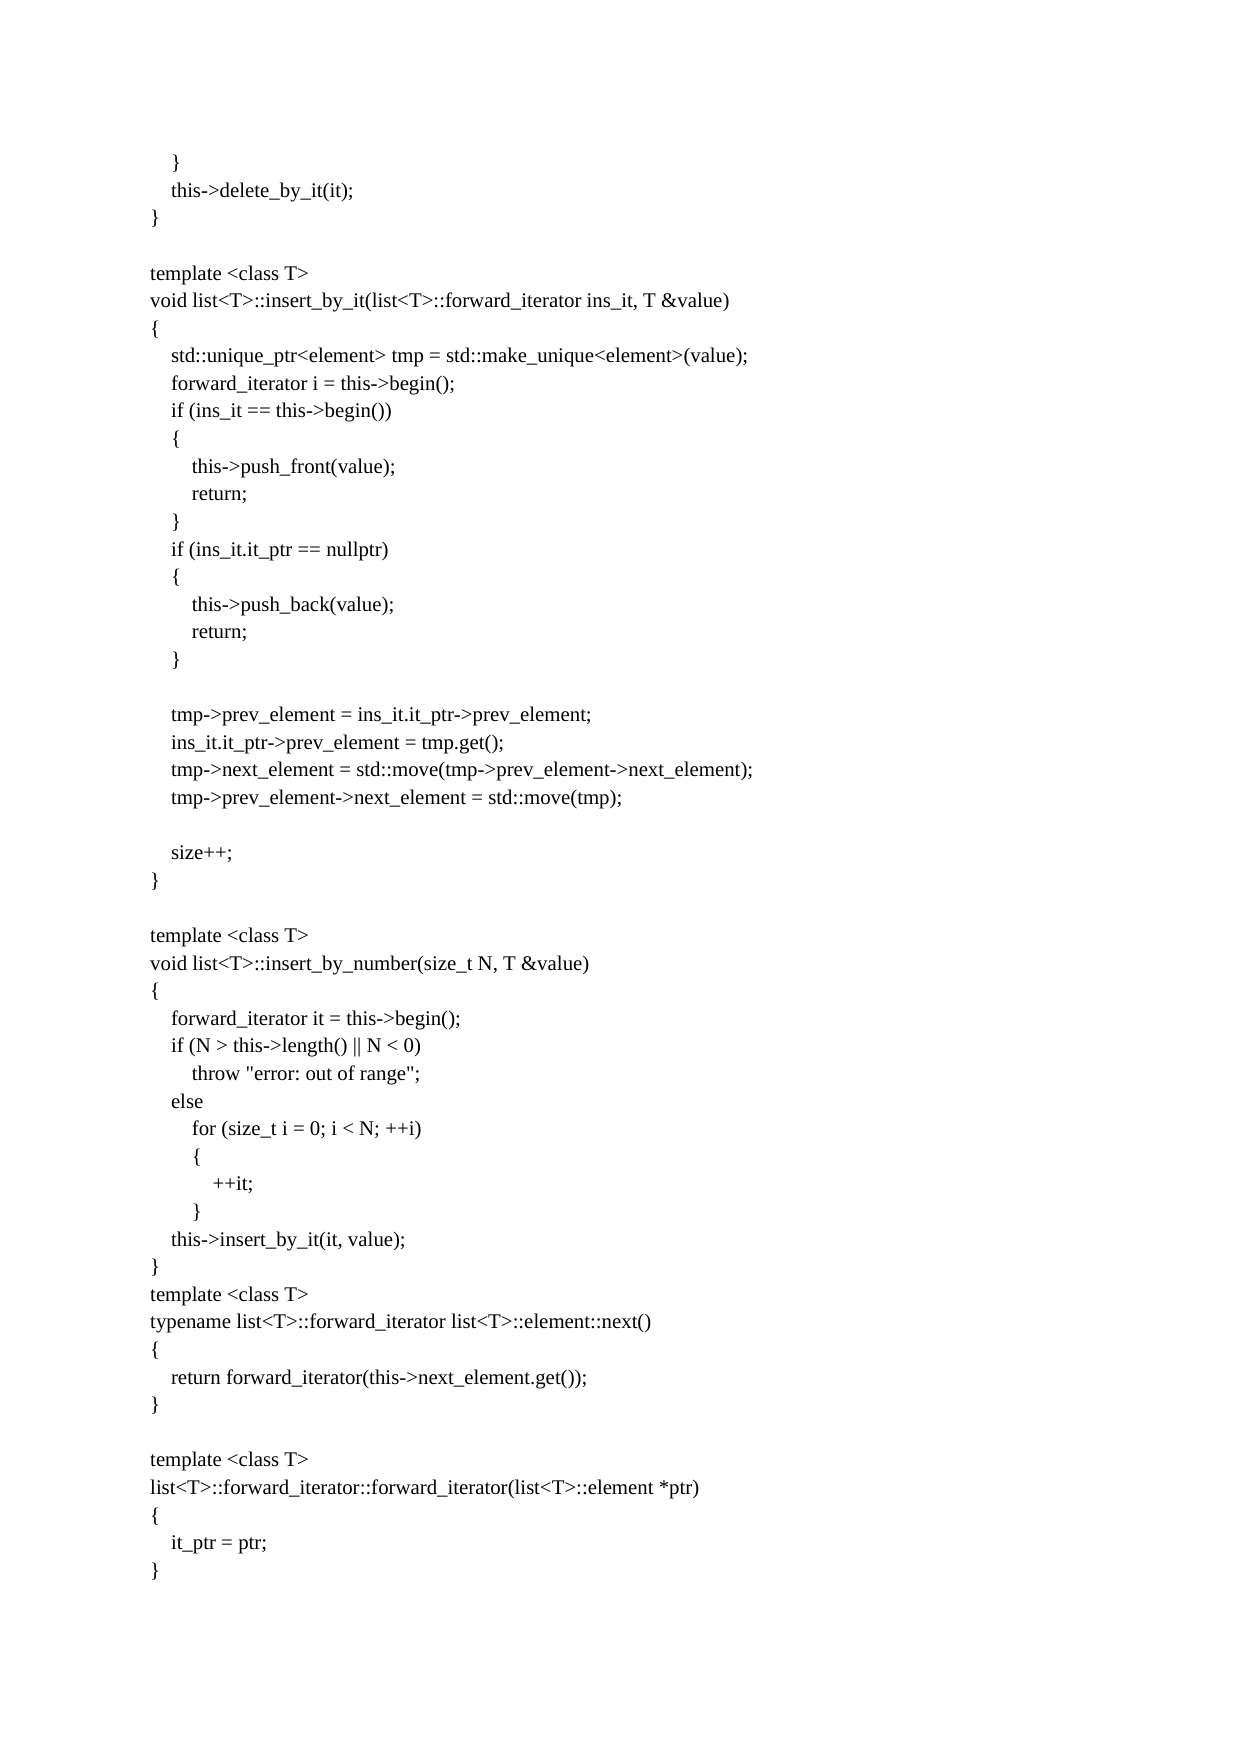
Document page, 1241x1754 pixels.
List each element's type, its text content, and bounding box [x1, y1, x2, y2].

text { [150, 978, 1090, 1002]
text } [150, 1392, 1090, 1416]
text typename list<T>::forward_iterator list<T>::element::next() [150, 1309, 1090, 1333]
text template <class T> [150, 260, 1090, 284]
text } [150, 647, 1090, 671]
text void list<T>::insert_by_it(list<T>::forward_iterator ins_it, T &value) [150, 288, 1090, 312]
text tmp->prev_element->next_element = std::move(tmp); [150, 785, 1090, 809]
text { [150, 426, 1090, 450]
text } [150, 1254, 1090, 1278]
text forward_iterator i = this->begin(); [150, 371, 1090, 395]
text { [150, 564, 1090, 588]
text return forward_iterator(this->next_element.get()); [150, 1364, 1090, 1389]
text } [150, 1558, 1090, 1582]
text if (N > this->length() || N < 0) [150, 1033, 1090, 1057]
text throw "error: out of range"; [150, 1061, 1090, 1085]
text this->push_back(value); [150, 592, 1090, 616]
text } [150, 509, 1090, 533]
text ++it; [150, 1171, 1090, 1195]
text return; [150, 619, 1090, 643]
text } [150, 150, 1090, 174]
text { [150, 1337, 1090, 1361]
text tmp->prev_element = ins_it.it_ptr->prev_element; [150, 702, 1090, 726]
text ins_it.it_ptr->prev_element = tmp.get(); [150, 730, 1090, 754]
text else [150, 1088, 1090, 1113]
text std::unique_ptr<element> tmp = std::make_unique<element>(value); [150, 343, 1090, 367]
text list<T>::forward_iterator::forward_iterator(list<T>::element *ptr) [150, 1475, 1090, 1499]
text this->push_front(value); [150, 454, 1090, 478]
text forward_iterator it = this->begin(); [150, 1006, 1090, 1030]
text template <class T> [150, 1447, 1090, 1471]
text it_ptr = ptr; [150, 1530, 1090, 1554]
text template <class T> [150, 1282, 1090, 1306]
text void list<T>::insert_by_number(size_t N, T &value) [150, 951, 1090, 974]
text tmp->next_element = std::move(tmp->prev_element->next_element); [150, 757, 1090, 781]
text } [150, 1199, 1090, 1223]
text if (ins_it == this->begin()) [150, 398, 1090, 422]
text } [150, 205, 1090, 229]
text template <class T> [150, 923, 1090, 947]
text if (ins_it.it_ptr == nullptr) [150, 536, 1090, 561]
text return; [150, 481, 1090, 505]
text this->insert_by_it(it, value); [150, 1227, 1090, 1251]
text size++; [150, 840, 1090, 864]
text { [150, 316, 1090, 340]
text for (size_t i = 0; i < N; ++i) [150, 1116, 1090, 1140]
text { [150, 1144, 1090, 1168]
text { [150, 1503, 1090, 1527]
text } [150, 868, 1090, 892]
text this->delete_by_it(it); [150, 178, 1090, 202]
